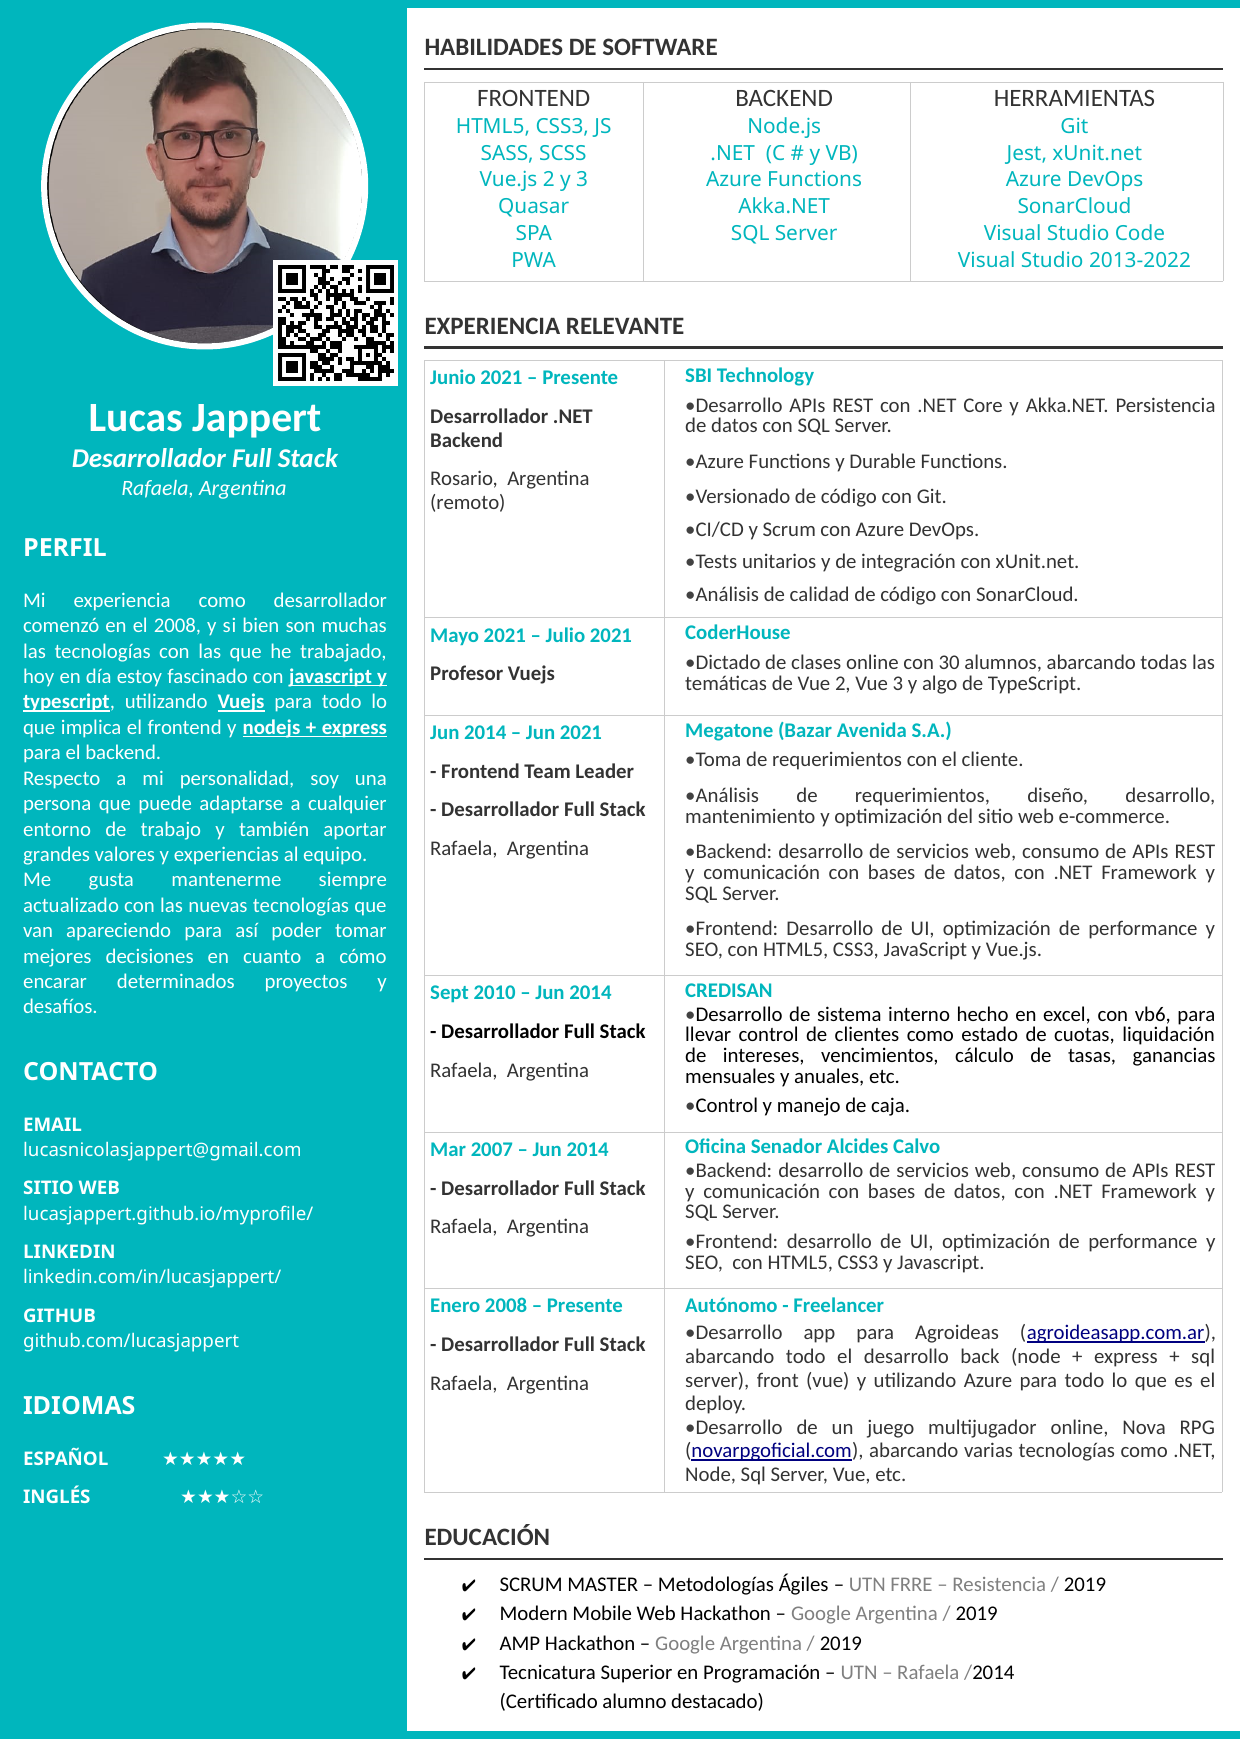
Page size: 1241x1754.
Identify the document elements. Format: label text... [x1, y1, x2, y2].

table_header [11, 1376, 398, 1433]
table_header Mi experiencia como desarrollador comenzó en el 2008, y si bien son muchas las tecnologías con las que he trabajado, hoy en día estoy fascinado con javascript y typescript, utilizando Vuejs para todo lo que implica el frontend y nodejs + express para el backend. Respecto a mi personalidad, soy una persona que puede adaptarse a cualquier entorno de trabajo y también aportar grandes valores y experiencias al equipo. Me gusta mantenerme siempre actualizado con las nuevas tecnologías que van apareciendo para así poder tomar mejores decisiones en cuanto a cómo encarar determinados proyectos y desafíos. [17, 581, 393, 1025]
table_header PERFIL [17, 524, 398, 570]
table_cell [11, 1433, 398, 1545]
table_header Junio 2021 – Presente Desarrollador .NET Backend Rosario, Argentina (remoto) [425, 361, 664, 617]
picture [48, 29, 398, 386]
table_header SBI Technology •Desarrollo APIs REST con .NET Core y Akka.NET. Persistencia de datos con SQL Server. •Azure Functions y Durable Functions. •Versionado de código con Git. •CI/CD y Scrum con Azure DevOps. •Tests unitarios y de integración con xUnit.net. •Análisis de calidad de código con SonarCloud. [665, 361, 1222, 617]
table_header [11, 519, 398, 576]
table_cell Oficina Senador Alcides Calvo •Backend: desarrollo de servicios web, consumo de APIs REST y comunicación con bases de datos, con .NET Framework y SQL Server. •Frontend: desarrollo de UI, optimización de performance y SEO, con HTML5, CSS3 y Javascript. [665, 1133, 1222, 1288]
table_cell CREDISAN •Desarrollo de sistema interno hecho en excel, con vb6, para llevar control de clientes como estado de cuotas, liquidación de intereses, vencimientos, cálculo de tasas, ganancias mensuales y anuales, etc. •Control y manejo de caja. [665, 976, 1222, 1132]
table_cell [419, 354, 1229, 1498]
table_header [0, 8, 407, 1731]
table_cell Lucas Jappert Desarrollador Full Stack Rafaela, Argentina [11, 385, 398, 507]
table_cell Autónomo - Freelancer •Desarrollo app para Agroideas (agroideasapp.com.ar), abarcando todo el desarrollo back (node + express + sql server), front (vue) y utilizando Azure para todo lo que es el deploy. •Desarrollo de un juego multijugador online, Nova RPG (novarpgoficial.com), abarcando varias tecnologías como .NET, Node, Sql Server, Vue, etc. [665, 1289, 1222, 1492]
table_cell Mar 2007 – Jun 2014 - Desarrollador Full Stack Rafaela, Argentina [425, 1133, 664, 1288]
table_cell [6, 1371, 404, 1551]
table_cell [413, 1504, 1234, 1725]
table_cell [6, 1037, 404, 1371]
table_header HABILIDADES DE SOFTWARE [424, 26, 1223, 68]
table_header [11, 20, 398, 385]
table_cell CoderHouse •Dictado de clases online con 30 alumnos, abarcando todas las temáticas de Vue 2, Vue 3 y algo de TypeScript. [665, 618, 1222, 715]
table_header ESPAÑOL ★★★★★ INGLÉS ★★★☆☆ [17, 1439, 392, 1539]
table_cell Enero 2008 – Presente - Desarrollador Full Stack Rafaela, Argentina [425, 1289, 664, 1492]
table_header [11, 1042, 398, 1099]
table_header [6, 14, 404, 513]
table_header [413, 14, 1234, 292]
table_header [419, 298, 1229, 354]
table_header EMAIL lucasnicolasjappert@gmail.com SITIO WEB lucasjappert.github.io/myprofile/ LINKEDIN linkedin.com/in/lucasjappert/ GITHUB github.com/lucasjappert [17, 1105, 392, 1359]
table_header CONTACTO [17, 1048, 392, 1093]
table_cell Megatone (Bazar Avenida S.A.) •Toma de requerimientos con el cliente. •Análisis de requerimientos, diseño, desarrollo, mantenimiento y optimización del sitio web e-commerce. •Backend: desarrollo de servicios web, consumo de APIs REST y comunicación con bases de datos, con .NET Framework y SQL Server. •Frontend: Desarrollo de UI, optimización de performance y SEO, con HTML5, CSS3, JavaScript y Vue.js. [665, 716, 1222, 975]
table_cell Sept 2010 – Jun 2014 - Desarrollador Full Stack Rafaela, Argentina [425, 976, 664, 1132]
table_cell [413, 293, 1234, 1504]
table_header EDUCACIÓN [424, 1515, 1223, 1558]
table_cell Jun 2014 – Jun 2021 - Frontend Team Leader - Desarrollador Full Stack Rafaela, Argentina [425, 716, 664, 975]
table_header EXPERIENCIA RELEVANTE [424, 304, 1223, 346]
table_header [407, 8, 1240, 1731]
table_header [419, 20, 1229, 76]
table_header FRONTEND HTML5, CSS3, JS SASS, SCSS Vue.js 2 y 3 Quasar SPA PWA [425, 83, 643, 281]
table_header HERRAMIENTAS Git Jest, xUnit.net Azure DevOps SonarCloud Visual Studio Code Visual Studio 2013-2022 [911, 83, 1223, 281]
table_cell [419, 76, 1229, 287]
table_cell [11, 1099, 398, 1365]
table_header BACKEND Node.js .NET (C # y VB) Azure Functions Akka.NET SQL Server [644, 83, 910, 281]
table_header IDIOMAS [17, 1382, 392, 1427]
table_cell [11, 576, 398, 1031]
table_cell Mayo 2021 – Julio 2021 Profesor Vuejs [425, 618, 664, 715]
table_cell SCRUM MASTER – Metodologías Ágiles – UTN FRRE – Resistencia / 2019 Modern Mobile Web Hackathon – Google Argentina / 2019 AMP Hackathon – Google Argentina / 2019 Tecnicatura Superior en Programación – UTN – Rafaela /2014 (Certificado alumno destacado) [419, 1566, 1229, 1719]
table_cell [6, 513, 404, 1037]
table_header [419, 1510, 1229, 1566]
